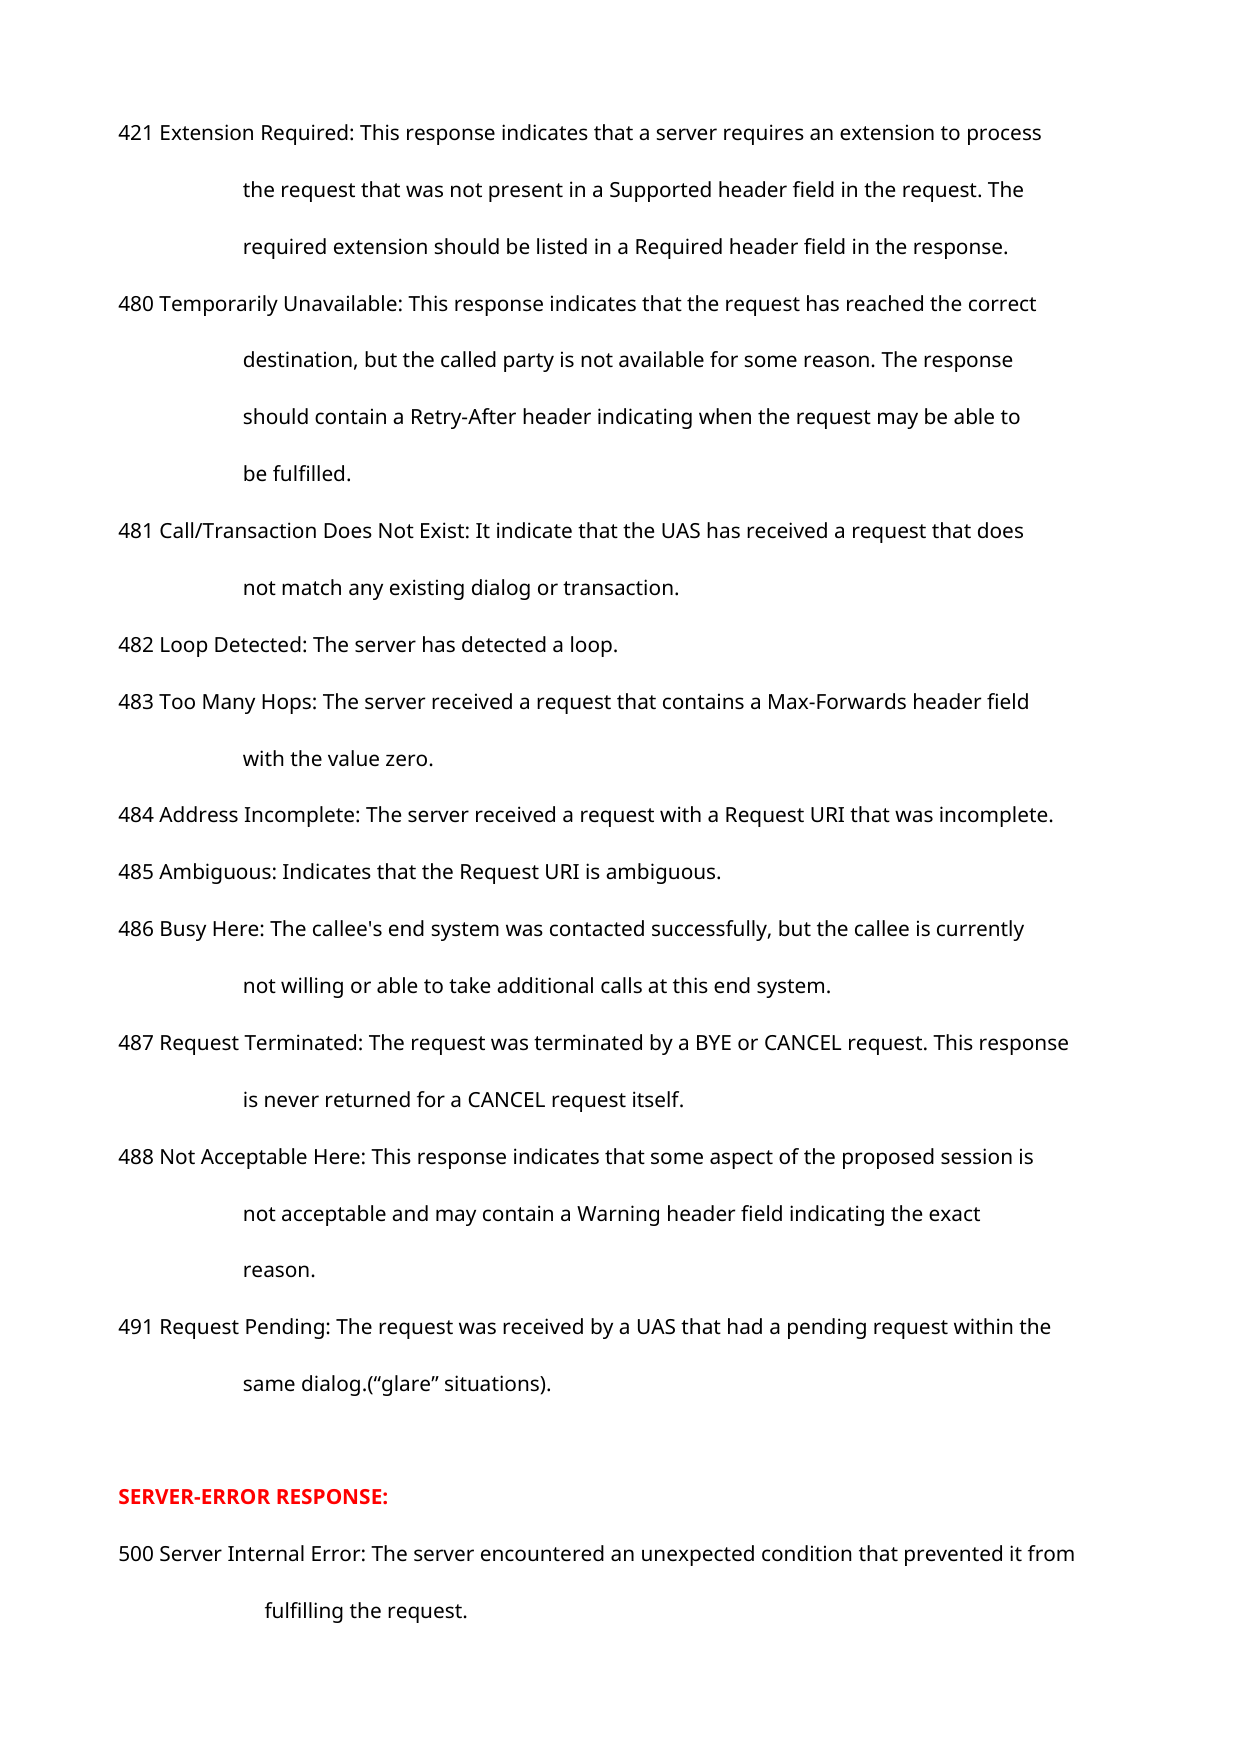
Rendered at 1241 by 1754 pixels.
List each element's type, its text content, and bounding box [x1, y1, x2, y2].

text 486 Busy Here: The callee's end system was contacted successfully, but the callee is currently [118, 914, 1122, 943]
text SERVER-ERROR RESPONSE: [118, 1482, 1122, 1511]
text 487 Request Terminated: The request was terminated by a BYE or CANCEL request. This response [118, 1028, 1122, 1057]
text same dialog.(“glare” situations). [118, 1369, 1122, 1398]
text 484 Address Incomplete: The server received a request with a Request URI that was incomplete. [118, 801, 1122, 829]
text with the value zero. [118, 744, 1122, 772]
text 500 Server Internal Error: The server encountered an unexpected condition that prevented it from [118, 1539, 1122, 1568]
text fulfilling the request. [118, 1596, 1122, 1624]
text is never returned for a CANCEL request itself. [118, 1085, 1122, 1113]
text 482 Loop Detected: The server has detected a loop. [118, 630, 1122, 658]
text required extension should be listed in a Required header field in the response. [118, 232, 1122, 260]
text should contain a Retry-After header indicating when the request may be able to [118, 402, 1122, 431]
text the request that was not present in a Supported header field in the request. The [118, 175, 1122, 203]
text 481 Call/Transaction Does Not Exist: It indicate that the UAS has received a request that does [118, 516, 1122, 545]
text 480 Temporarily Unavailable: This response indicates that the request has reached the correct [118, 289, 1122, 317]
text be fulfilled. [118, 459, 1122, 488]
text not willing or able to take additional calls at this end system. [118, 971, 1122, 1000]
text destination, but the called party is not available for some reason. The response [118, 346, 1122, 374]
text not match any existing dialog or transaction. [118, 573, 1122, 602]
text 421 Extension Required: This response indicates that a server requires an extension to process [118, 118, 1122, 147]
text reason. [118, 1256, 1122, 1284]
text 483 Too Many Hops: The server received a request that contains a Max-Forwards header field [118, 687, 1122, 715]
text not acceptable and may contain a Warning header field indicating the exact [118, 1199, 1122, 1227]
text 491 Request Pending: The request was received by a UAS that had a pending request within the [118, 1312, 1122, 1341]
text 485 Ambiguous: Indicates that the Request URI is ambiguous. [118, 857, 1122, 886]
text 488 Not Acceptable Here: This response indicates that some aspect of the proposed session is [118, 1142, 1122, 1170]
